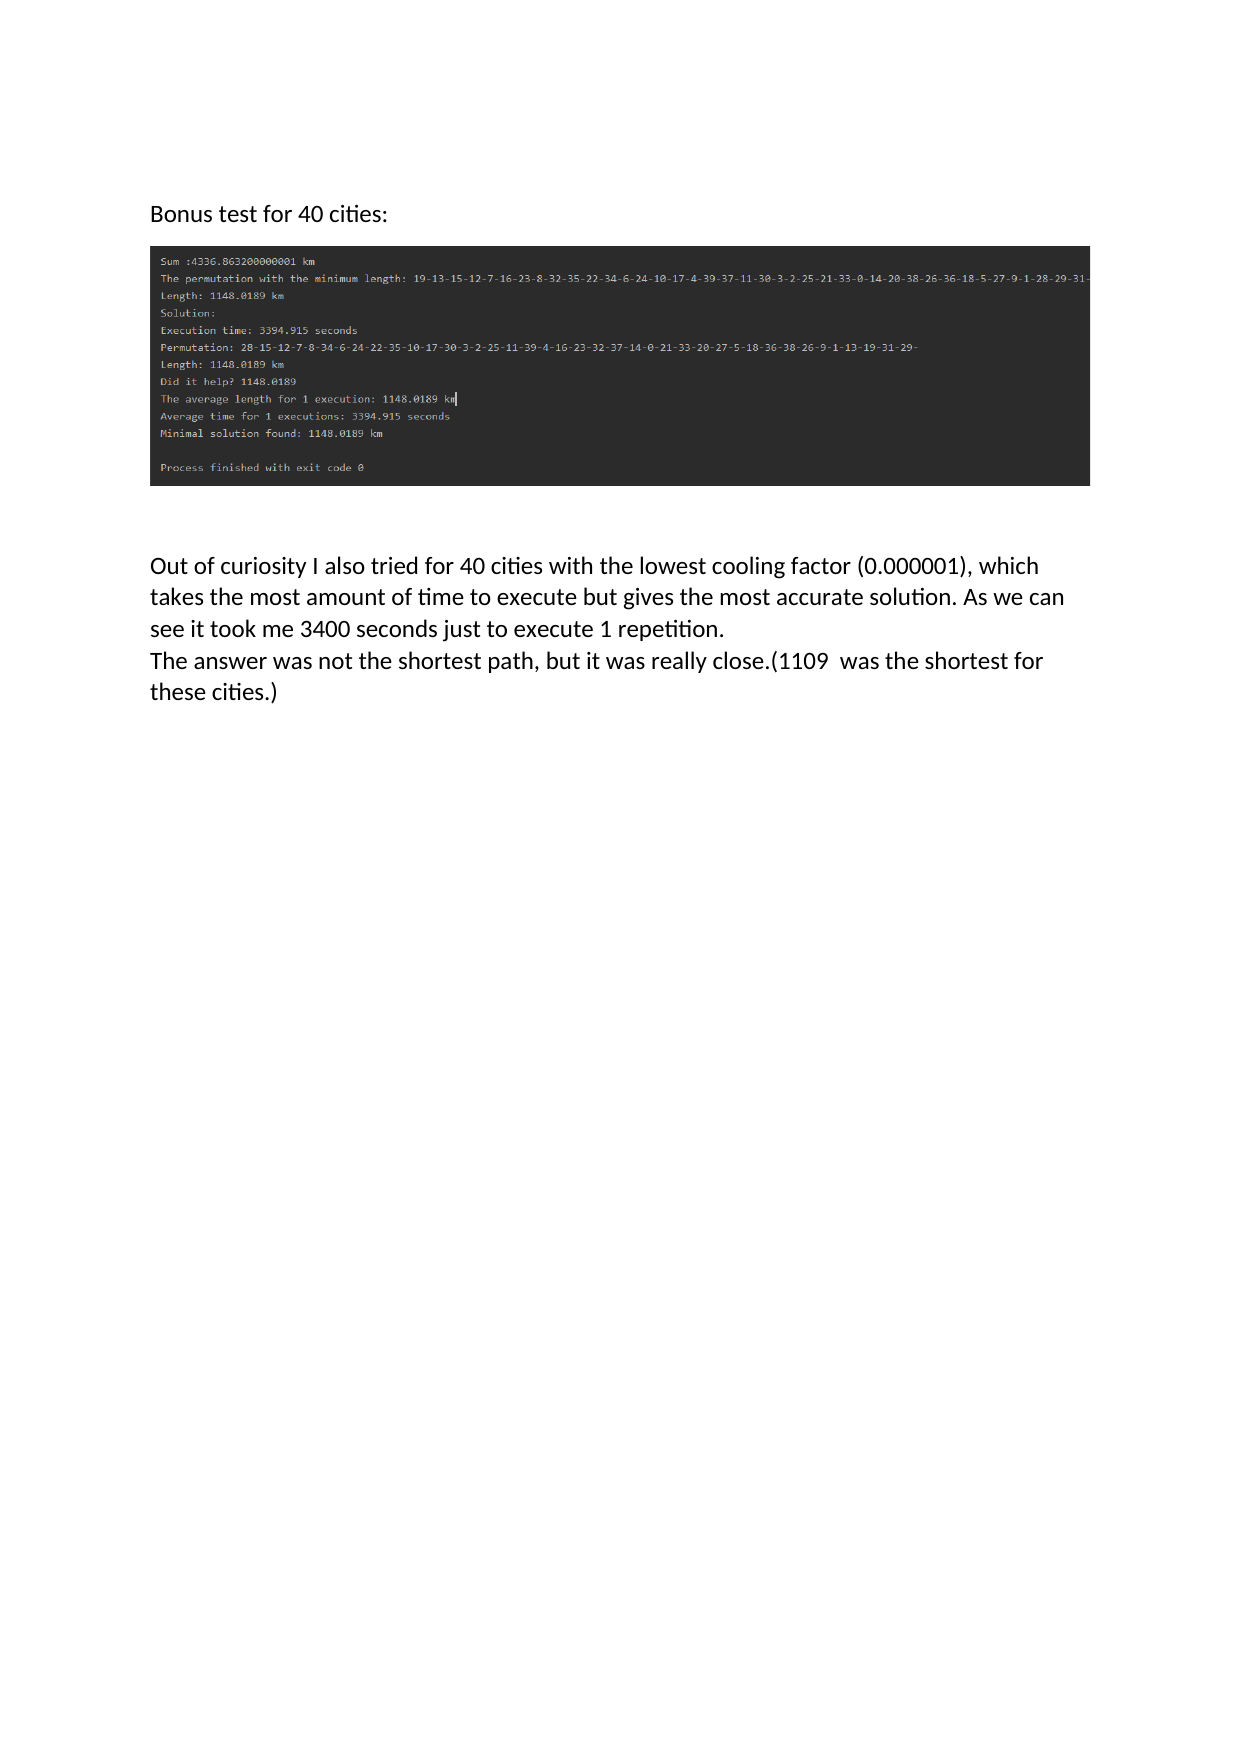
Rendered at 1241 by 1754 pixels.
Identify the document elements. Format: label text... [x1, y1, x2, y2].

text Out of curiosity I also tried for 40 cities with the lowest cooling factor (0.000001), which takes the most amount of time to execute but gives the most accurate solution. As we can see it took me 3400 seconds just to execute 1 repetition. The answer was not the shortest path, but it was really close.(1109 was the shortest for these cities.) [150, 486, 1090, 707]
text Bonus test for 40 cities: [150, 198, 1090, 229]
